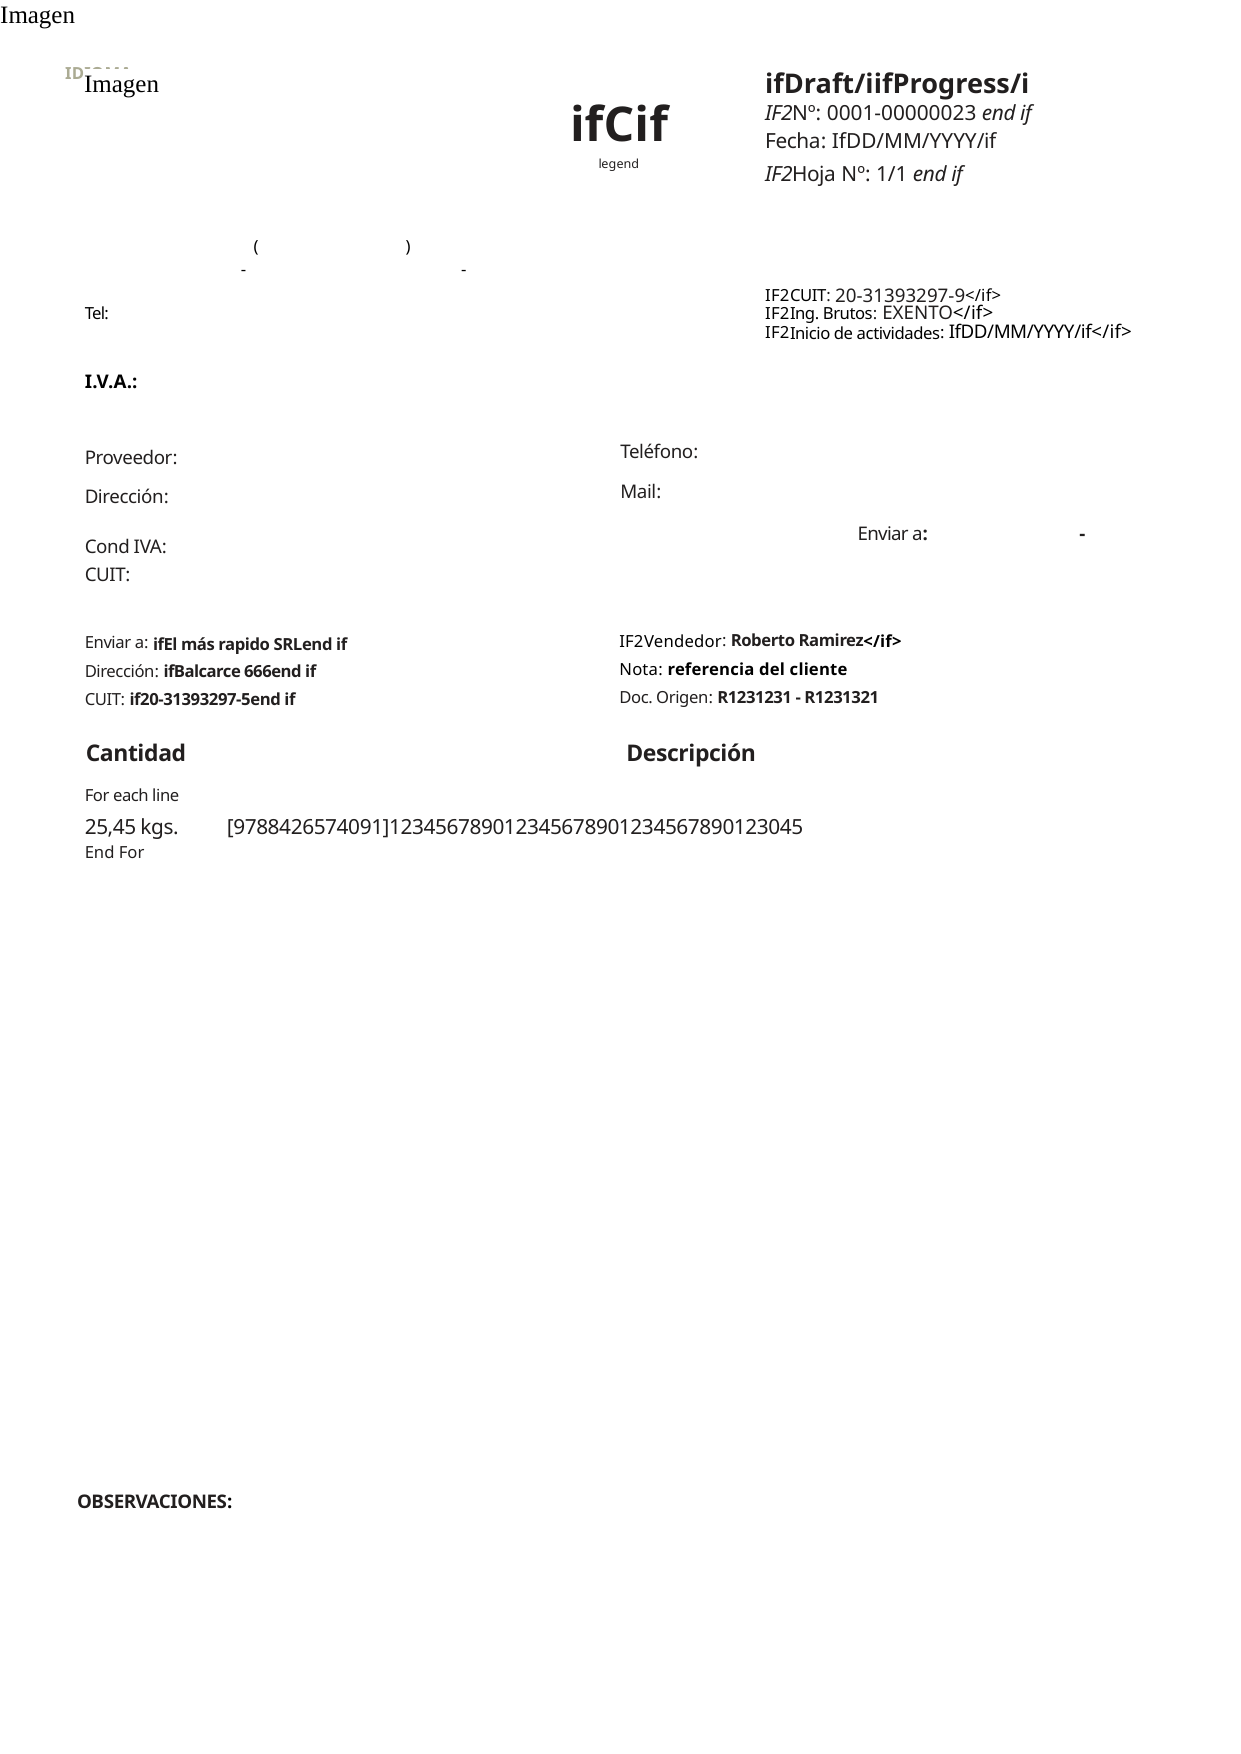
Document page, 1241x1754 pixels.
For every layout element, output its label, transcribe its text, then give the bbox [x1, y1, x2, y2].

table_cell [9788426574091]123456789012345678901234567890123045 [207, 812, 1176, 841]
table_cell 25,45 kgs. [65, 812, 207, 841]
table_cell End For [65, 841, 207, 869]
table_cell [207, 841, 1176, 869]
table_header For each line [65, 783, 207, 812]
table_header [207, 783, 1176, 812]
